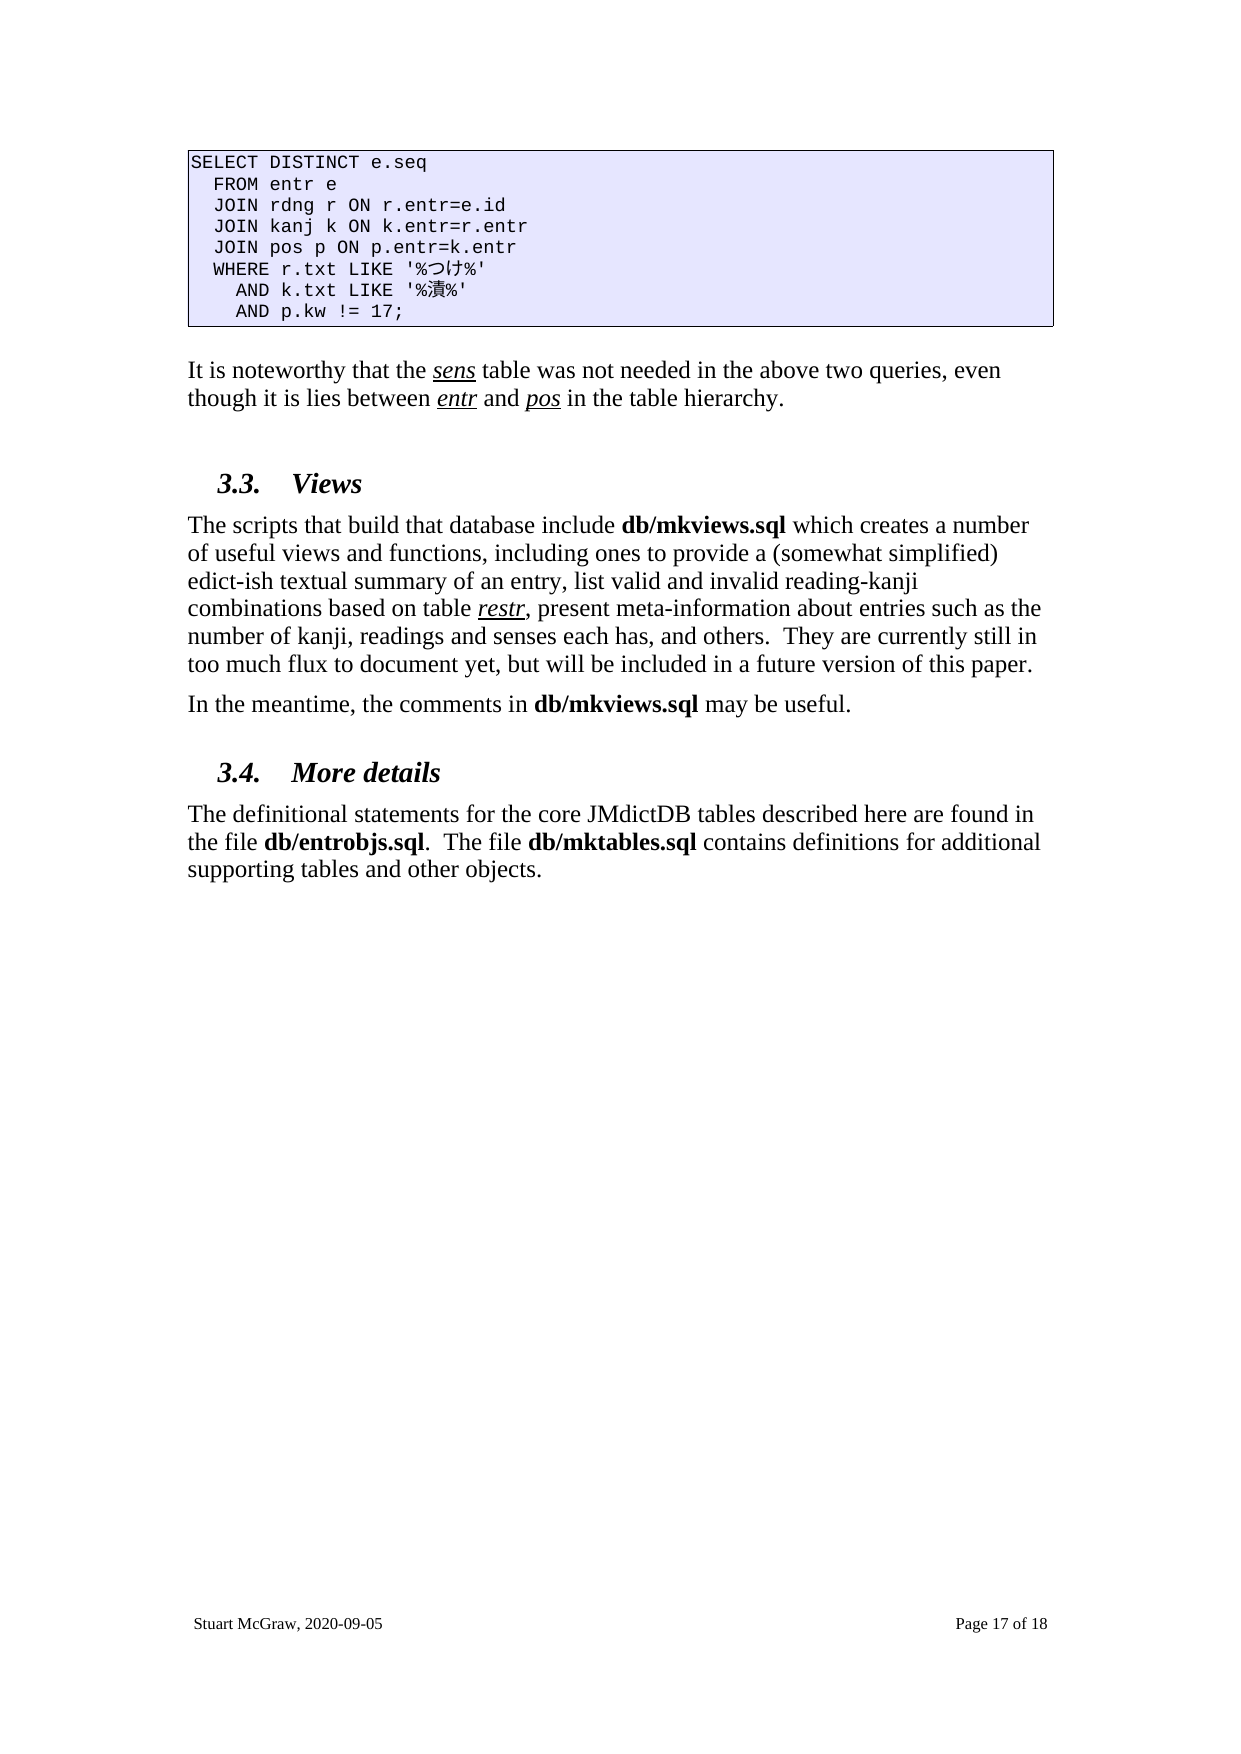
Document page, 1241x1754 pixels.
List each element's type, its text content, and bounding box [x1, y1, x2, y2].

subtitle Views [187, 467, 1053, 499]
text It is noteworthy that the sens table was not needed in the above two queries, even though it is lies between entr and pos in the table hierarchy. [187, 356, 1053, 412]
text In the meantime, the comments in db/mkviews.sql may be useful. [187, 690, 1053, 718]
text SELECT DISTINCT e.seq FROM entr e JOIN rdng r ON r.entr=e.id JOIN kanj k ON k.entr=r.entr JOIN pos p ON p.entr=k.entr WHERE r.txt LIKE '%つけ%' AND k.txt LIKE '%漬%' AND p.kw != 17; [189, 151, 1053, 326]
text The definitional statements for the core JMdictDB tables described here are found in the file db/entrobjs.sql. The file db/mktables.sql contains definitions for additional supporting tables and other objects. [187, 800, 1053, 883]
subtitle More details [187, 756, 1053, 788]
text The scripts that build that database include db/mkviews.sql which creates a number of useful views and functions, including ones to provide a (somewhat simplified) edict-ish textual summary of an entry, list valid and invalid reading-kanji combinations based on table restr, present meta-information about entries such as the number of kanji, readings and senses each has, and others. They are currently still in too much flux to document yet, but will be included in a future version of this paper. [187, 511, 1053, 678]
